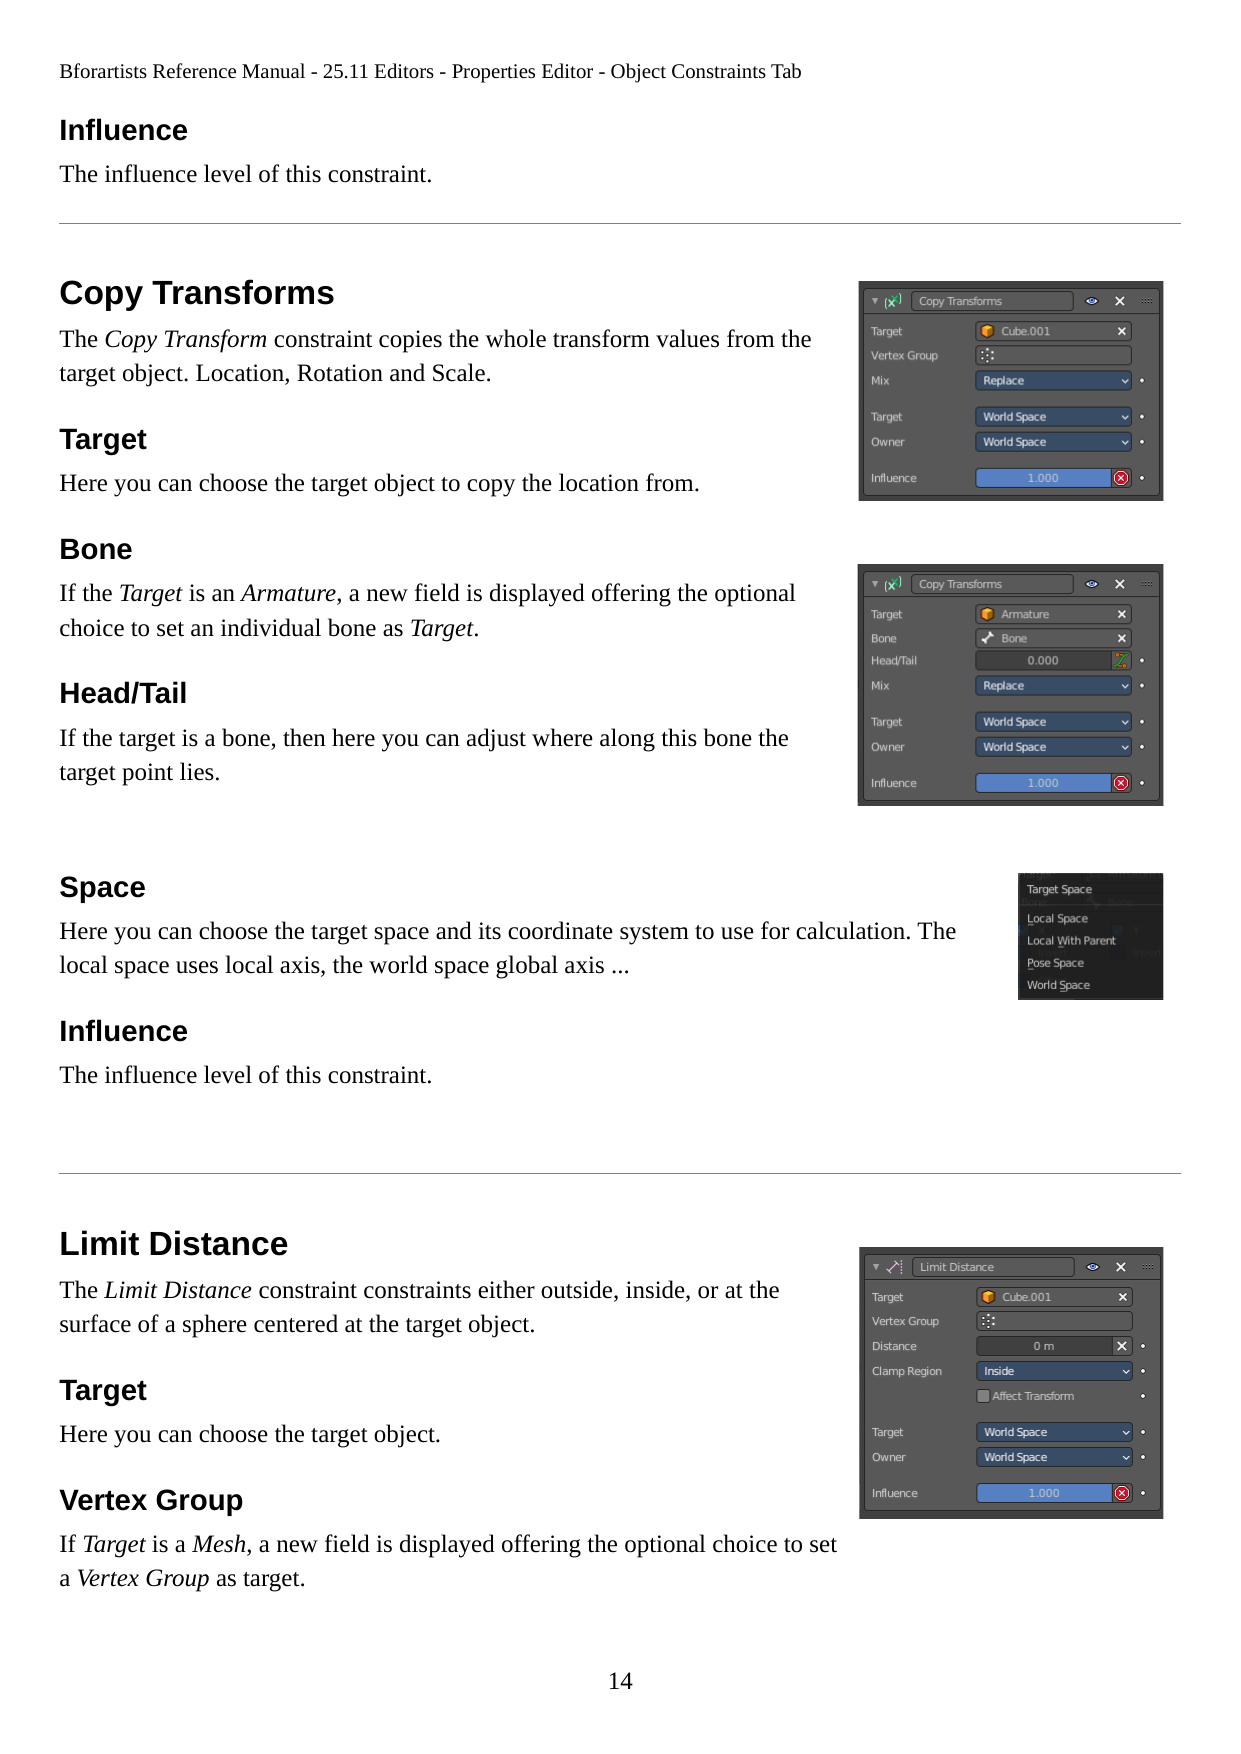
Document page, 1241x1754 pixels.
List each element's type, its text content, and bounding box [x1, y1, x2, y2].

subtitle Target [59, 422, 858, 456]
text The influence level of this constraint. [59, 1061, 1181, 1089]
text Here you can choose the target space and its coordinate system to use for calculation. The local space uses local axis, the world space global axis ... [59, 916, 1018, 979]
text The Copy Transform constraint copies the whole transform values from the target object. Location, Rotation and Scale. [59, 324, 858, 387]
text The influence level of this constraint. [59, 159, 1181, 188]
subtitle Copy Transforms [59, 273, 1181, 312]
picture [858, 281, 1164, 501]
picture [857, 564, 1164, 806]
subtitle Influence [59, 113, 1181, 146]
subtitle Head/Tail [59, 676, 857, 710]
text If the target is a bone, then here you can adjust where along this bone the target point lies. [59, 723, 857, 786]
picture [1018, 873, 1164, 1000]
subtitle Limit Distance [59, 1224, 1181, 1262]
subtitle Influence [59, 1014, 1181, 1048]
subtitle Space [59, 870, 1181, 904]
text If Target is a Mesh, a new field is displayed offering the optional choice to set a Vertex Group as target. [59, 1529, 1181, 1592]
text If the Target is an Armature, a new field is displayed offering the optional choice to set an individual bone as Target. [59, 578, 857, 642]
subtitle Vertex Group [59, 1483, 859, 1517]
subtitle [1164, 1373, 1181, 1407]
subtitle [1164, 1483, 1181, 1517]
text Here you can choose the target object. [59, 1419, 859, 1448]
text Here you can choose the target object to copy the location from. [59, 468, 858, 497]
subtitle Target [59, 1373, 859, 1407]
subtitle Bone [59, 532, 1181, 566]
subtitle [1164, 676, 1181, 710]
picture [859, 1247, 1164, 1519]
subtitle [1164, 422, 1181, 456]
text The Limit Distance constraint constraints either outside, inside, or at the surface of a sphere centered at the target object. [59, 1275, 859, 1338]
